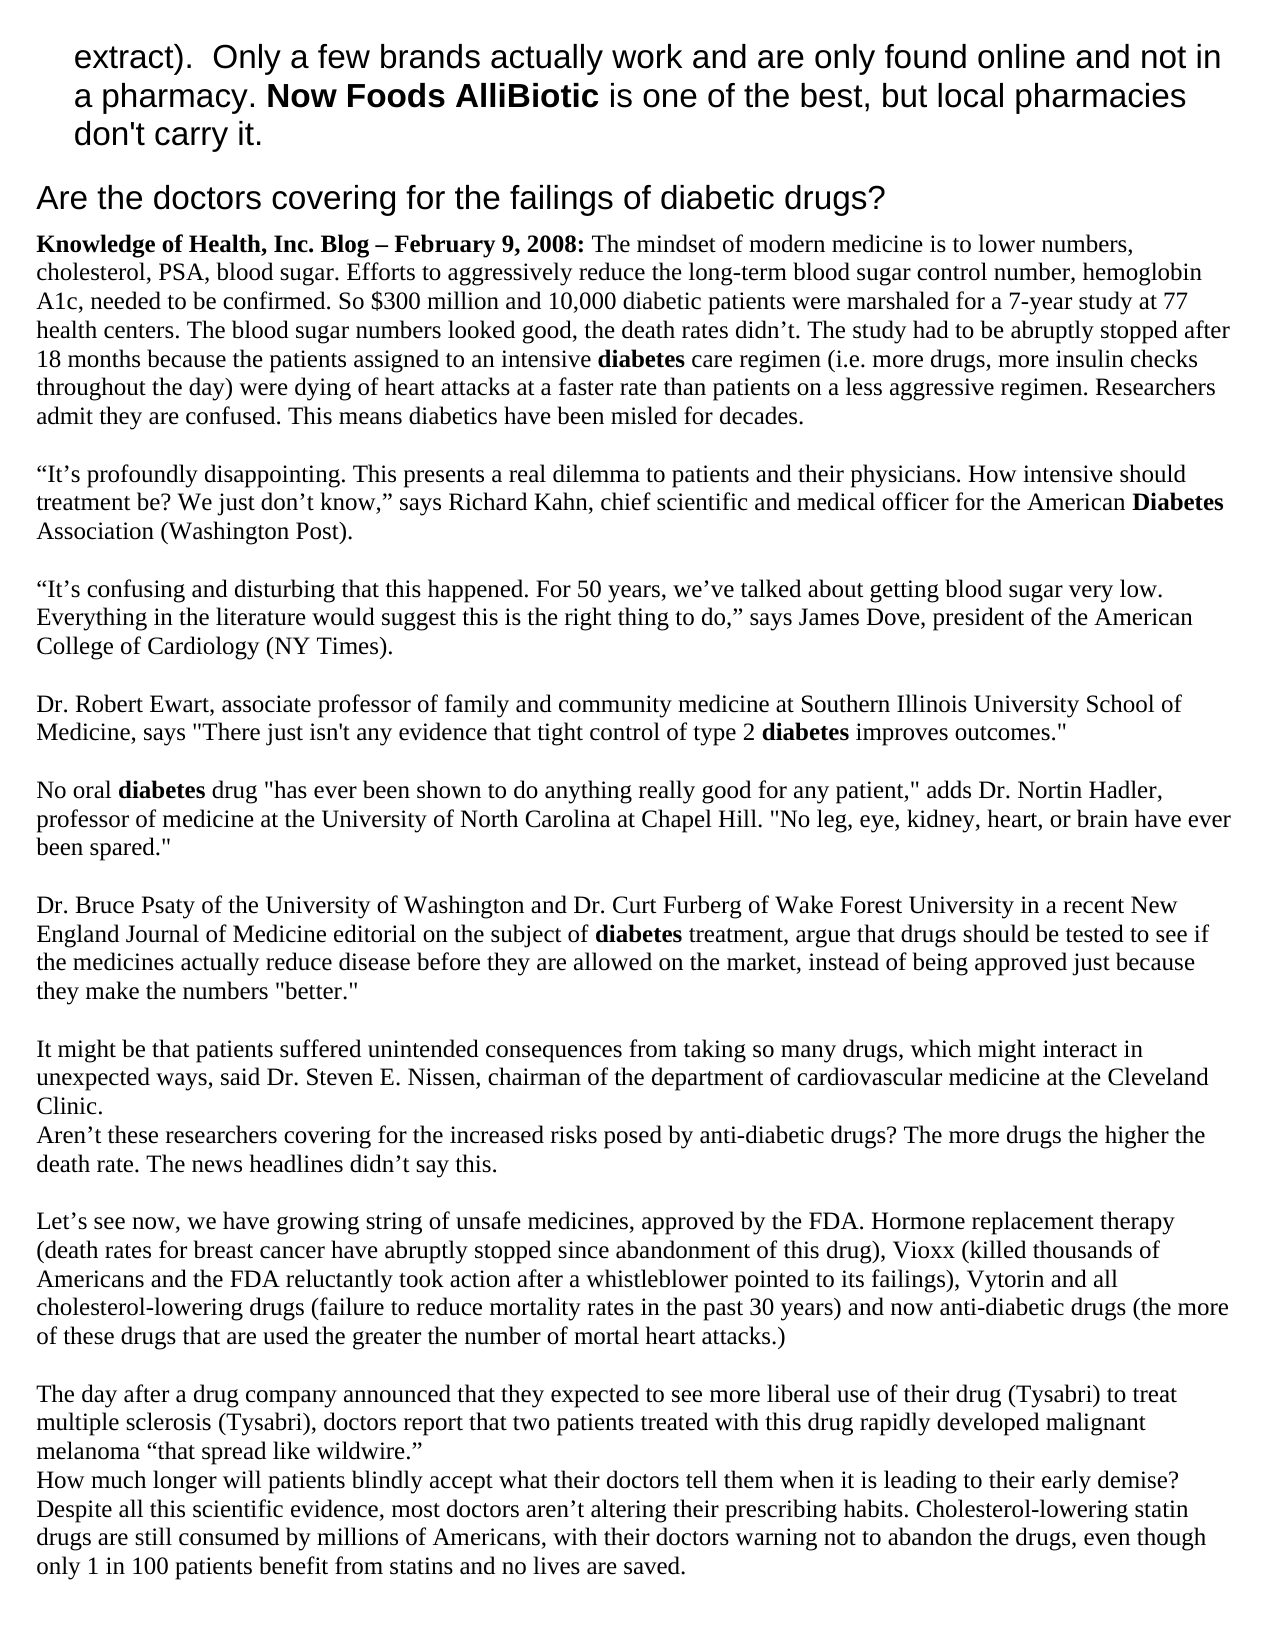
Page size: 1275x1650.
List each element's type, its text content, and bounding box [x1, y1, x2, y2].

text Knowledge of Health, Inc. Blog – February 9, 2008: The mindset of modern medicine is to lower numbers, cholesterol, PSA, blood sugar. Efforts to aggressively reduce the long-term blood sugar control number, hemoglobin A1c, needed to be confirmed. So $300 million and 10,000 diabetic patients were marshaled for a 7-year study at 77 health centers. The blood sugar numbers looked good, the death rates didn’t. The study had to be abruptly stopped after 18 months because the patients assigned to an intensive diabetes care regimen (i.e. more drugs, more insulin checks throughout the day) were dying of heart attacks at a faster rate than patients on a less aggressive regimen. Researchers admit they are confused. This means diabetics have been misled for decades. “It’s profoundly disappointing. This presents a real dilemma to patients and their physicians. How intensive should treatment be? We just don’t know,” says Richard Kahn, chief scientific and medical officer for the American Diabetes Association (Washington Post). “It’s confusing and disturbing that this happened. For 50 years, we’ve talked about getting blood sugar very low. Everything in the literature would suggest this is the right thing to do,” says James Dove, president of the American College of Cardiology (NY Times). Dr. Robert Ewart, associate professor of family and community medicine at Southern Illinois University School of Medicine, says "There just isn't any evidence that tight control of type 2 diabetes improves outcomes." No oral diabetes drug "has ever been shown to do anything really good for any patient," adds Dr. Nortin Hadler, professor of medicine at the University of North Carolina at Chapel Hill. "No leg, eye, kidney, heart, or brain have ever been spared." Dr. Bruce Psaty of the University of Washington and Dr. Curt Furberg of Wake Forest University in a recent New England Journal of Medicine editorial on the subject of diabetes treatment, argue that drugs should be tested to see if the medicines actually reduce disease before they are allowed on the market, instead of being approved just because they make the numbers "better." It might be that patients suffered unintended consequences from taking so many drugs, which might interact in unexpected ways, said Dr. Steven E. Nissen, chairman of the department of cardiovascular medicine at the Cleveland Clinic. Aren’t these researchers covering for the increased risks posed by anti-diabetic drugs? The more drugs the higher the death rate. The news headlines didn’t say this. Let’s see now, we have growing string of unsafe medicines, approved by the FDA. Hormone replacement therapy (death rates for breast cancer have abruptly stopped since abandonment of this drug), Vioxx (killed thousands of Americans and the FDA reluctantly took action after a whistleblower pointed to its failings), Vytorin and all cholesterol-lowering drugs (failure to reduce mortality rates in the past 30 years) and now anti-diabetic drugs (the more of these drugs that are used the greater the number of mortal heart attacks.) The day after a drug company announced that they expected to see more liberal use of their drug (Tysabri) to treat multiple sclerosis (Tysabri), doctors report that two patients treated with this drug rapidly developed malignant melanoma “that spread like wildwire.” How much longer will patients blindly accept what their doctors tell them when it is leading to their early demise? Despite all this scientific evidence, most doctors aren’t altering their prescribing habits. Cholesterol-lowering statin drugs are still consumed by millions of Americans, with their doctors warning not to abandon the drugs, even though only 1 in 100 patients benefit from statins and no lives are saved. [36, 229, 1239, 1609]
subtitle Are the doctors covering for the failings of diabetic drugs? [36, 178, 1239, 216]
list extract). Only a few brands actually work and are only found online and not in a pharmacy. Now Foods AlliBiotic is one of the best, but local pharmacies don't carry it. [0, 37, 1239, 153]
